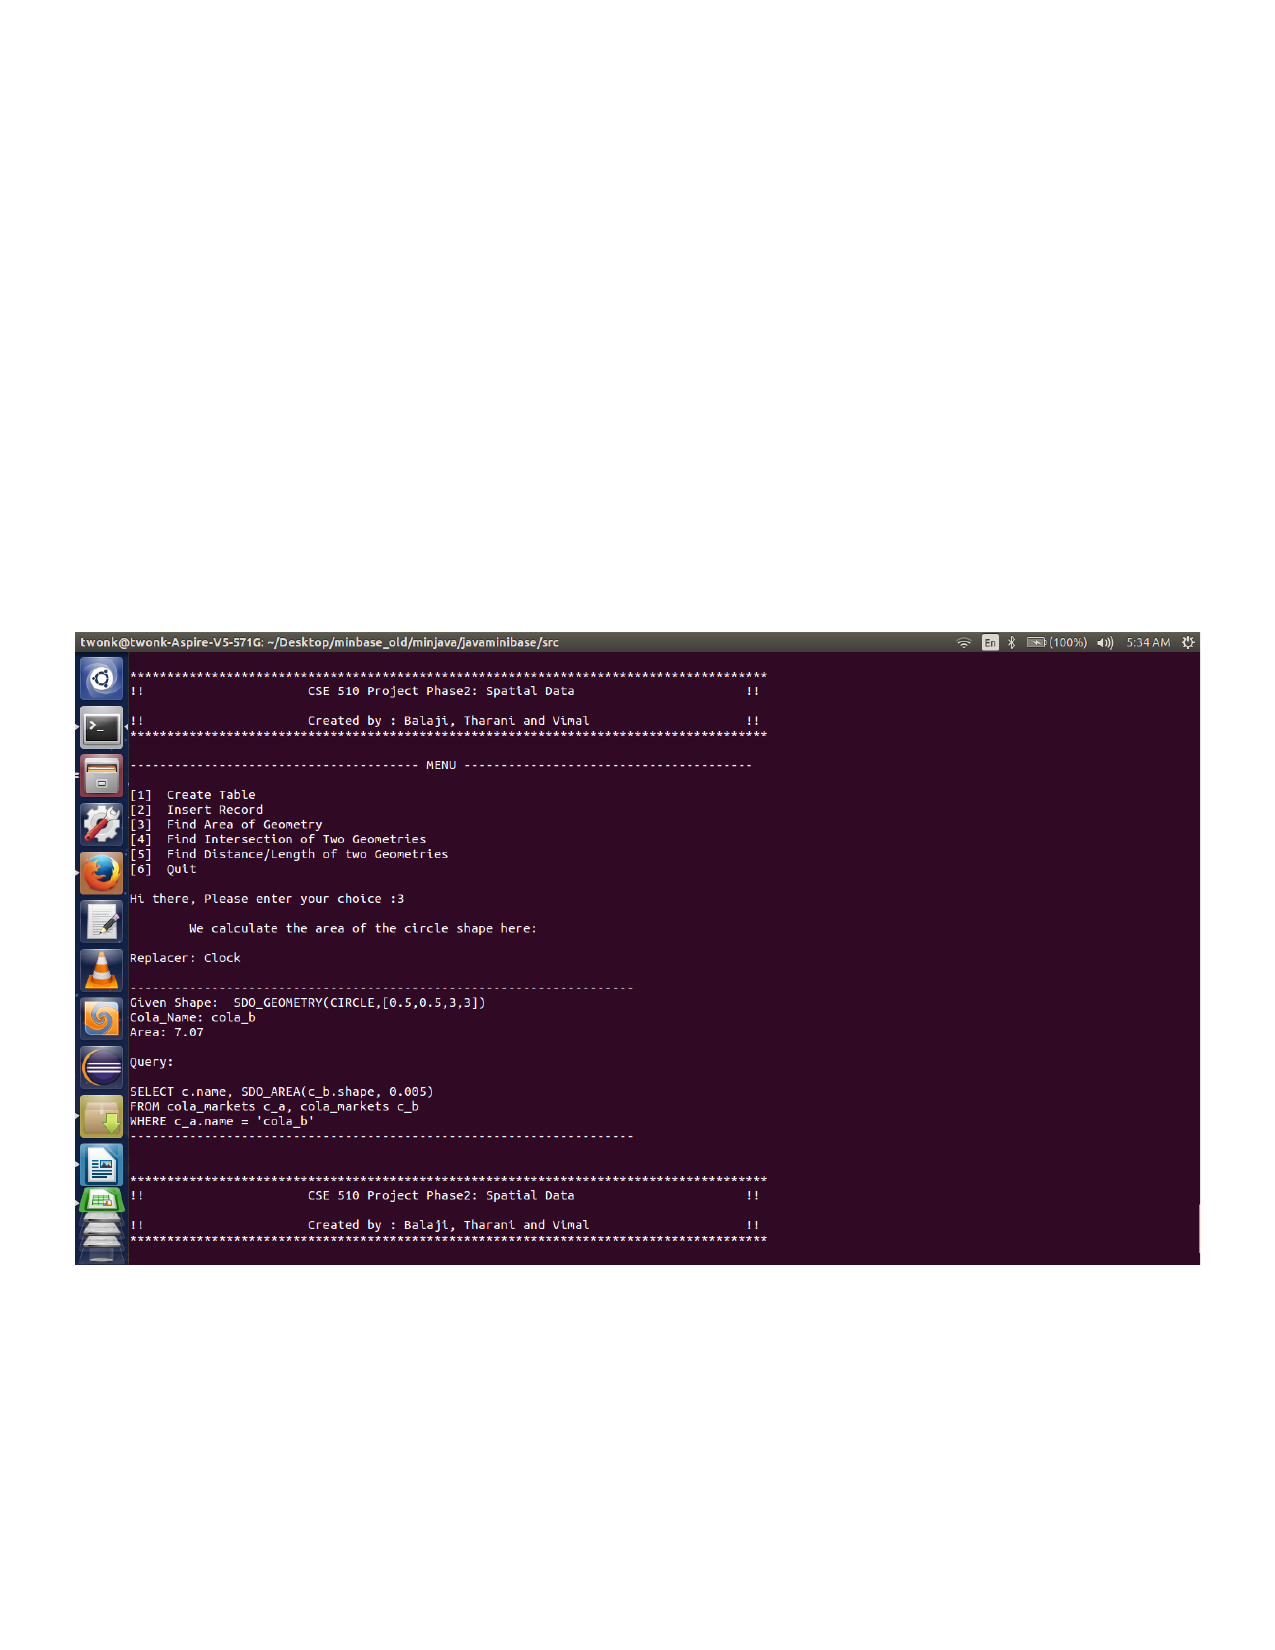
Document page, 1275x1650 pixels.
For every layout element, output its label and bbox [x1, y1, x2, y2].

picture [75, 632, 1200, 1265]
